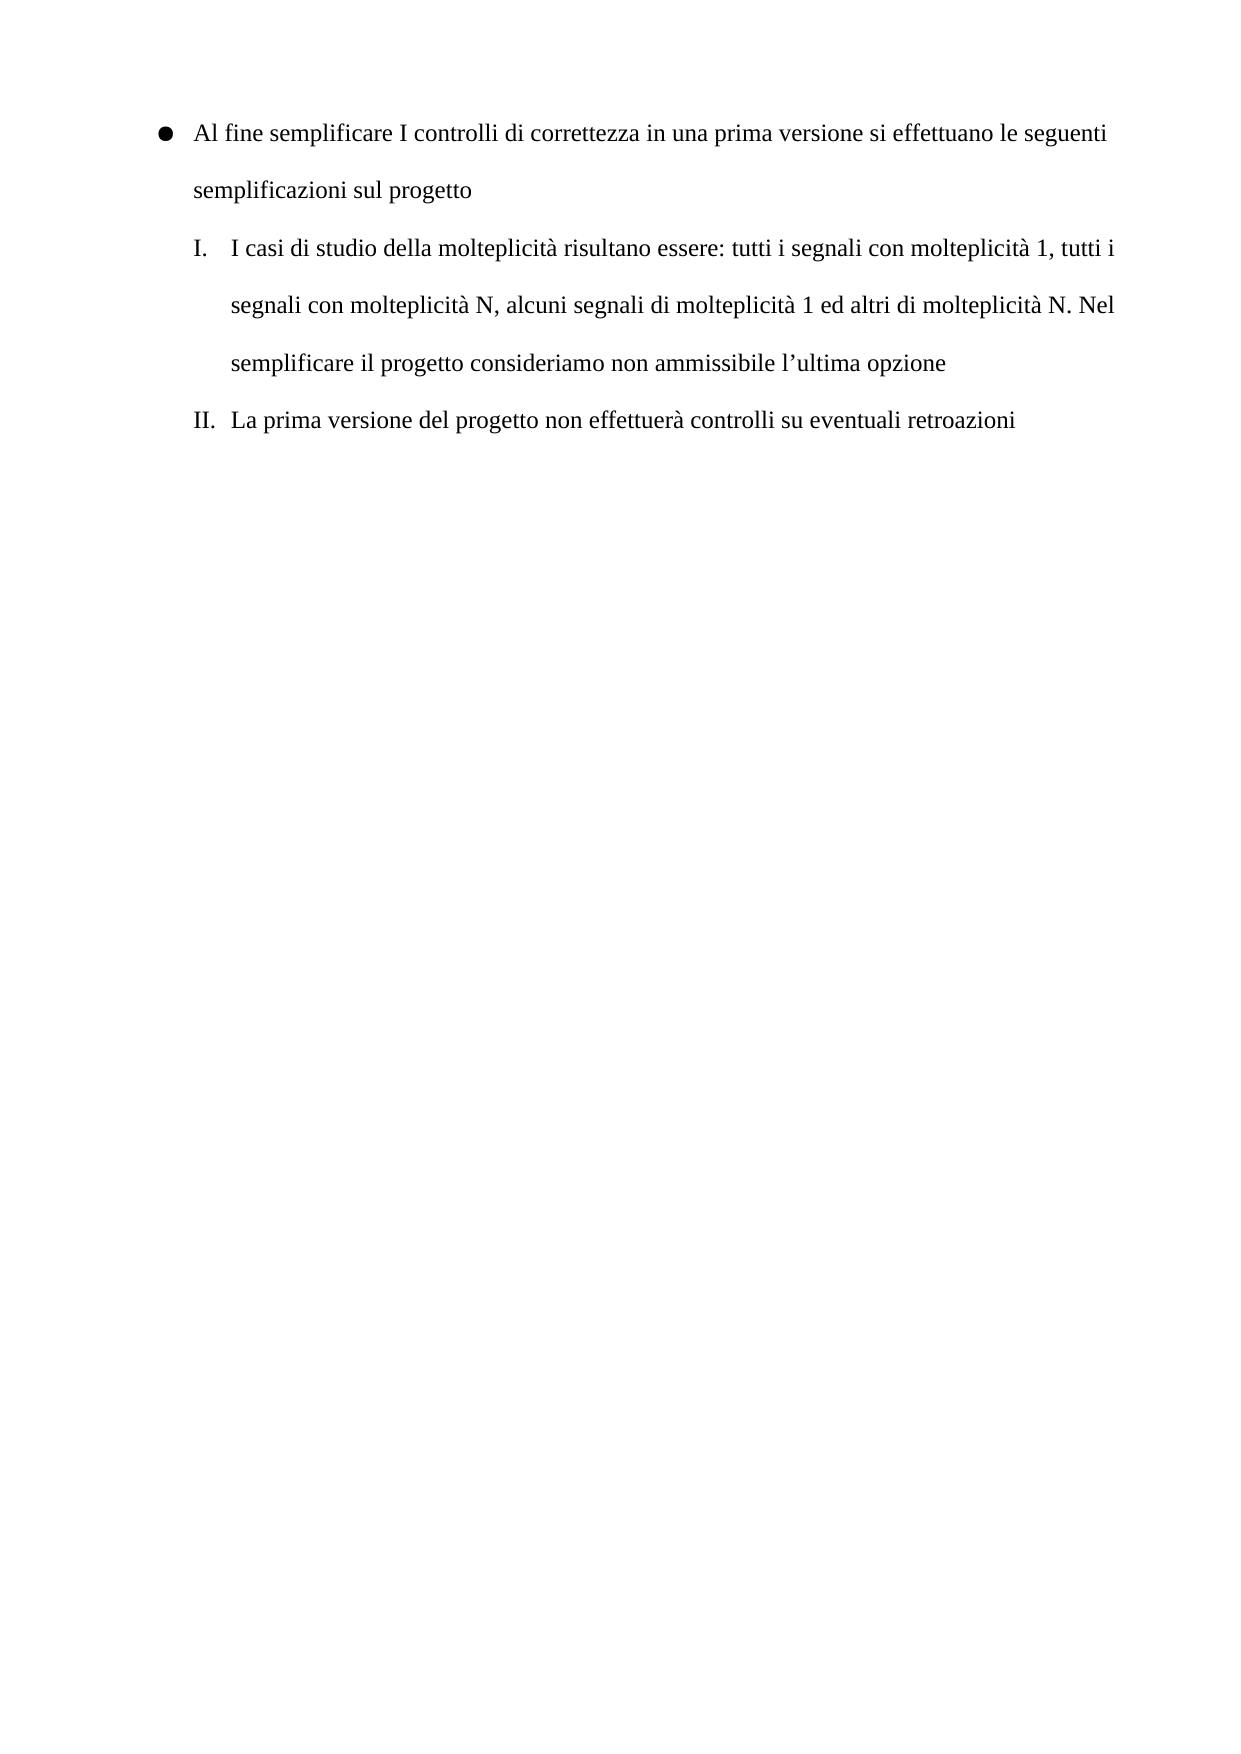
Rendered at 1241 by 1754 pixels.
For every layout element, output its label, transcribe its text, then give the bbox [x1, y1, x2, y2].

list Al fine semplificare I controlli di correttezza in una prima versione si effettuano le seguenti semplificazioni sul progetto [156, 118, 1122, 204]
list I casi di studio della molteplicità risultano essere: tutti i segnali con molteplicità 1, tutti i segnali con molteplicità N, alcuni segnali di molteplicità 1 ed altri di molteplicità N. Nel semplificare il progetto consideriamo non ammissibile l’ultima opzione [193, 233, 1122, 377]
list La prima versione del progetto non effettuerà controlli su eventuali retroazioni [193, 406, 1122, 434]
